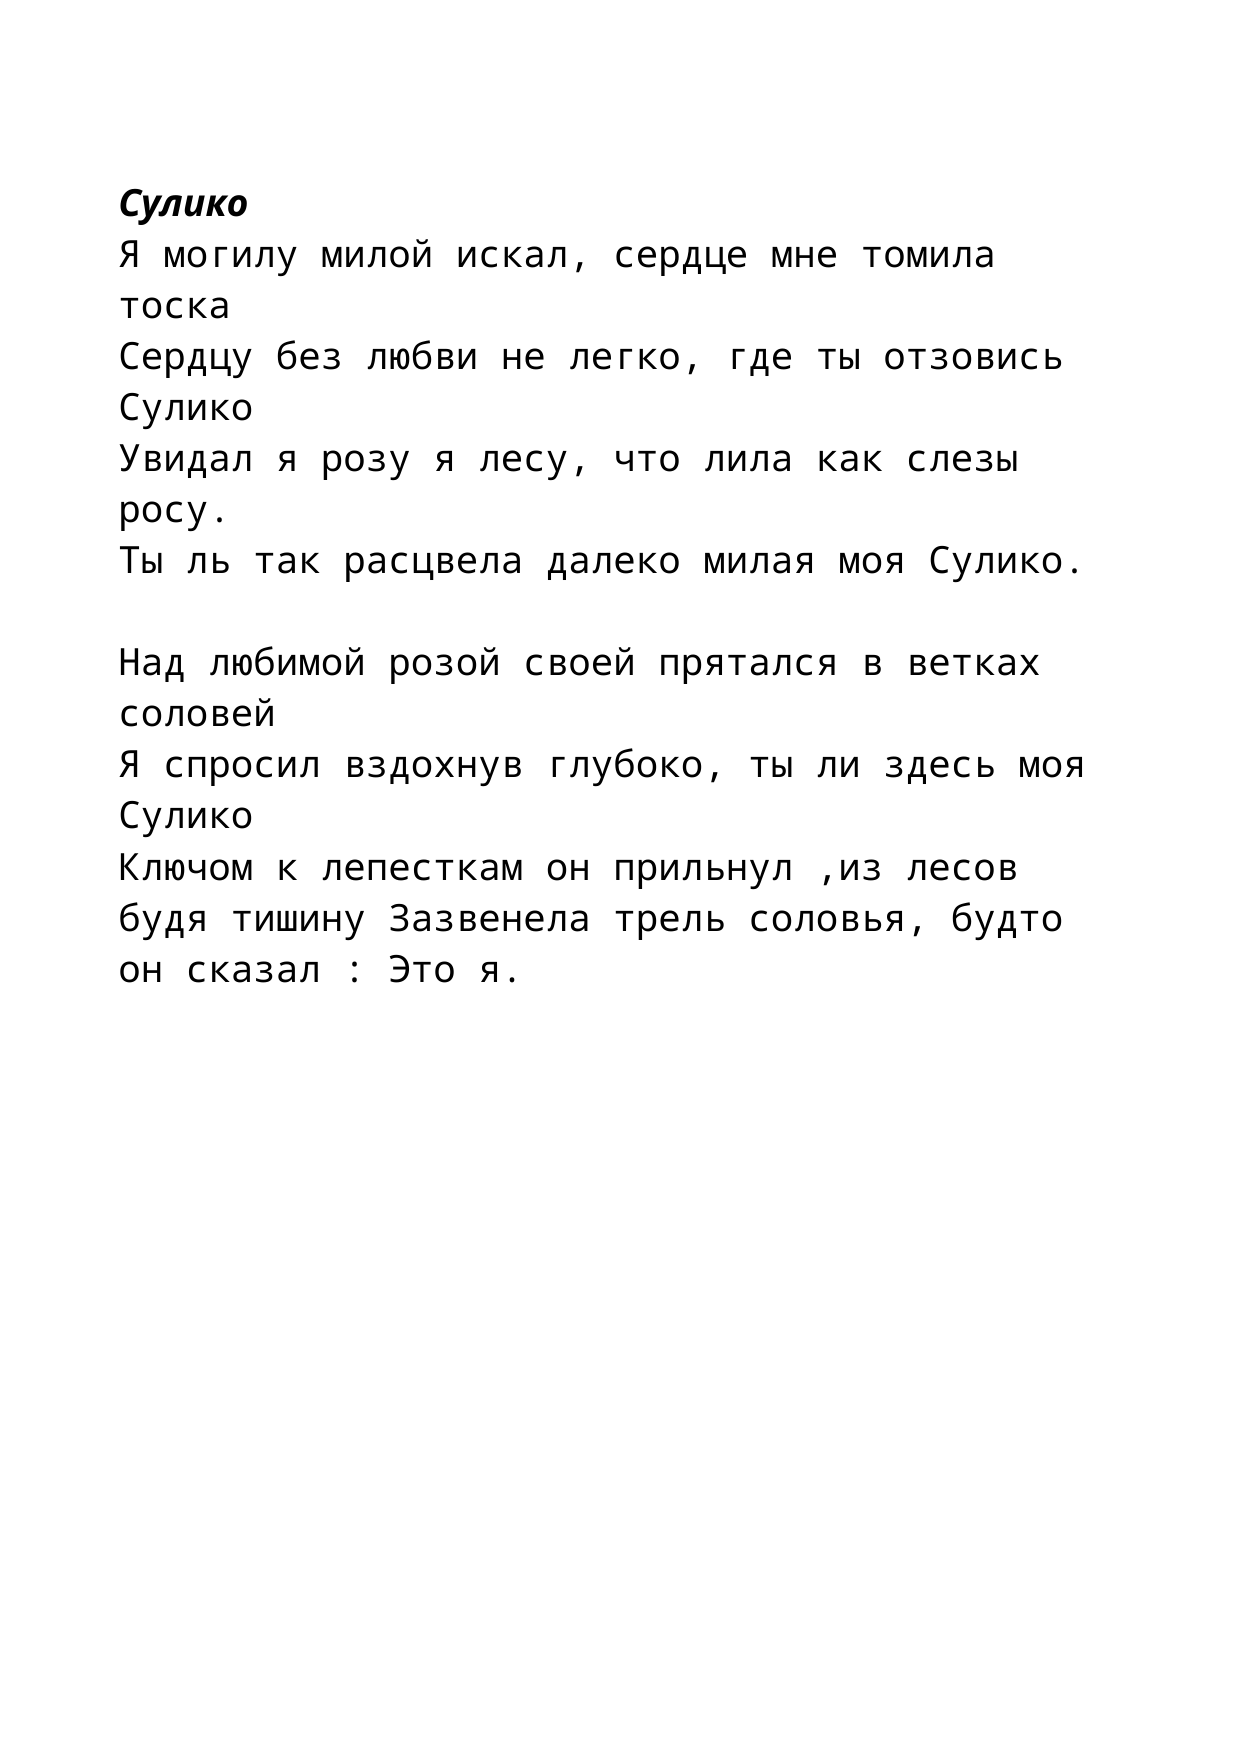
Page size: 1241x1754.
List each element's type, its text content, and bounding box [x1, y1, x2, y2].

text Ты ль так расцвела далеко милая моя Сулико. [118, 534, 1122, 585]
text Увидал я розу я лесу, что лила как слезы росу. [118, 432, 1122, 534]
subtitle Сулико [118, 176, 1122, 227]
text Я могилу милой искал, сердце мне томила тоска [118, 227, 1122, 329]
text Над любимой розой своей прятался в ветках соловей [118, 636, 1122, 738]
text Сердцу без любви не легко, где ты отзовись Сулико [118, 329, 1122, 432]
text Ключом к лепесткам он прильнул ,из лесов будя тишину Зазвенела трель соловья, будто он сказал : Это я. [118, 840, 1122, 993]
text Я спросил вздохнув глубоко, ты ли здесь моя Сулико [118, 738, 1122, 840]
